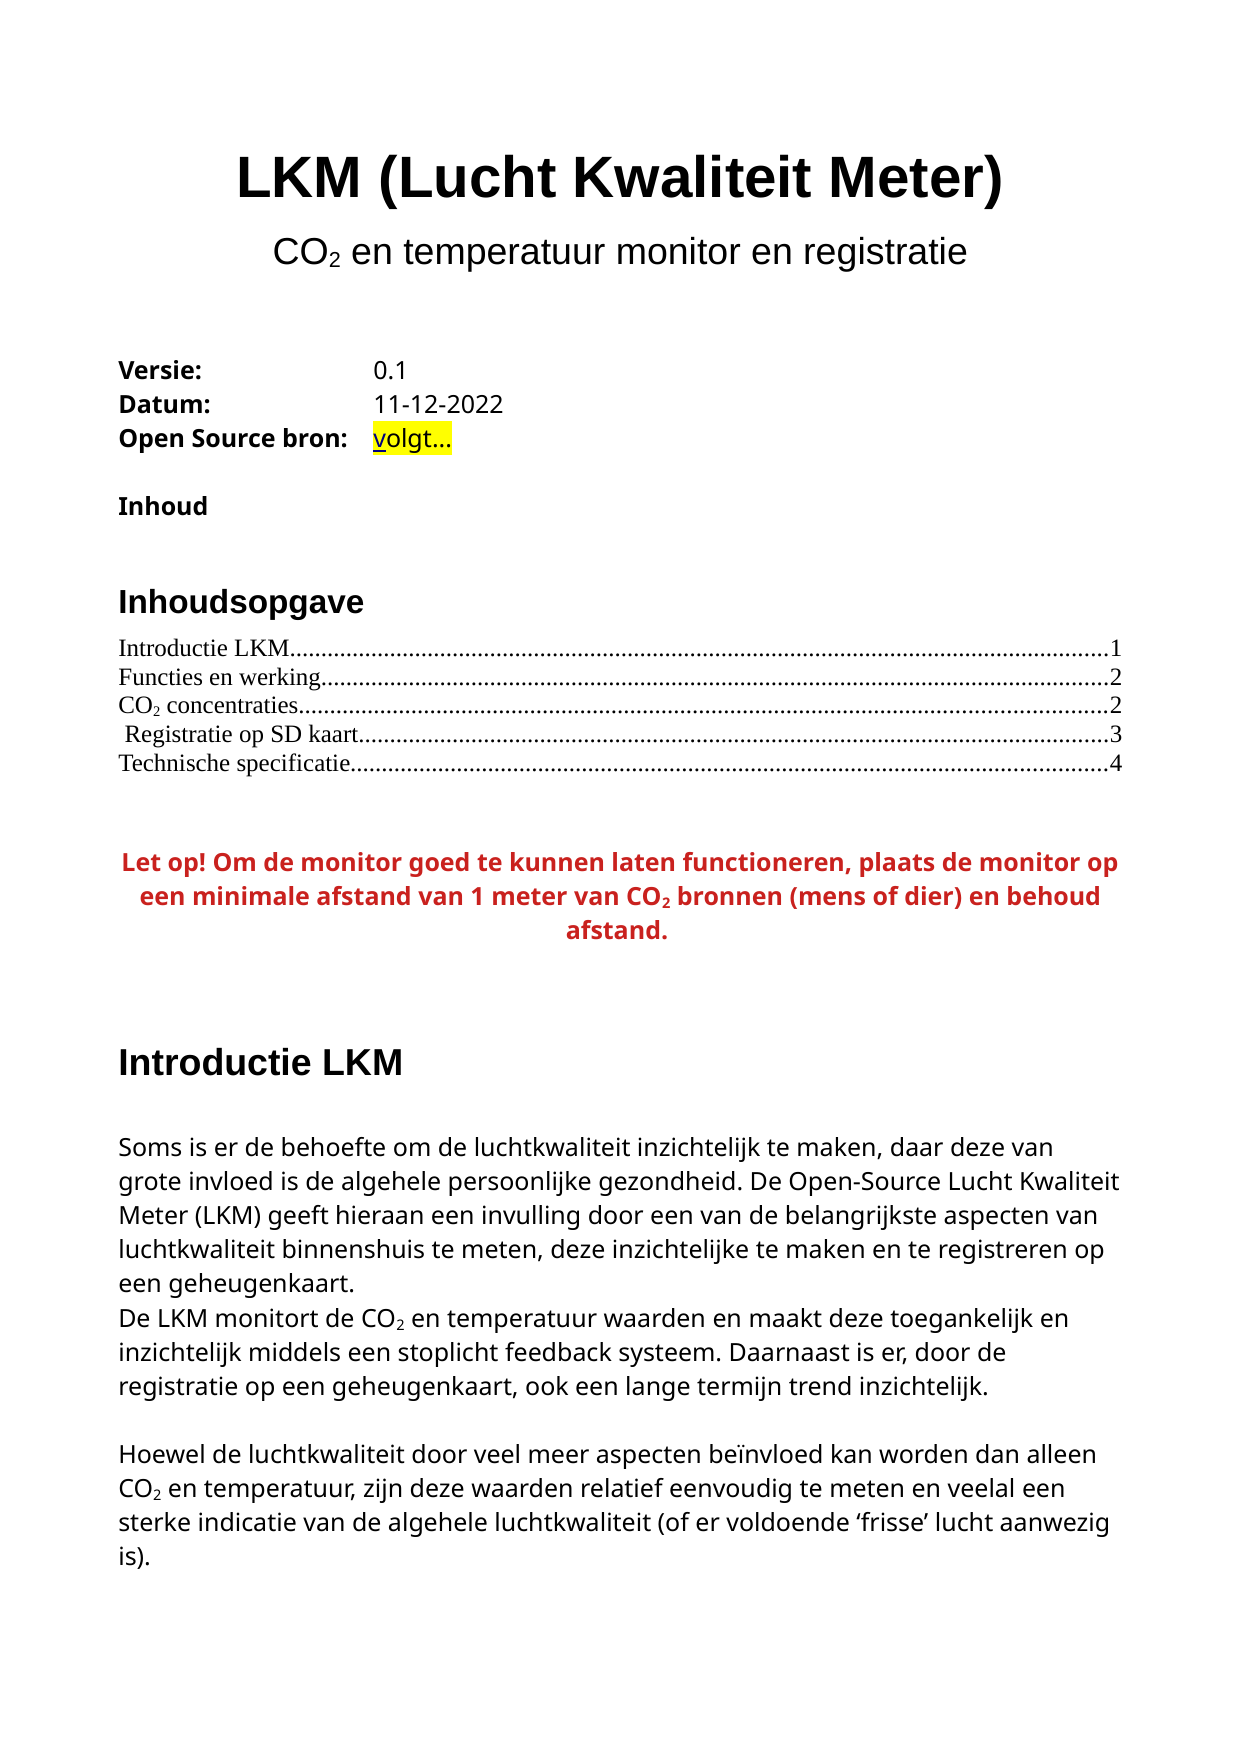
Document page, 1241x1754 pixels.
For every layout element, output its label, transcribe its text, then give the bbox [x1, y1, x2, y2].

text Registratie op SD kaart 3 [118, 719, 1122, 748]
text Soms is er de behoefte om de luchtkwaliteit inzichtelijk te maken, daar deze van grote invloed is de algehele persoonlijke gezondheid. De Open-Source Lucht Kwaliteit Meter (LKM) geeft hieraan een invulling door een van de belangrijkste aspecten van luchtkwaliteit binnenshuis te meten, deze inzichtelijke te maken en te registreren op een geheugenkaart. [118, 1130, 1122, 1300]
text CO2 concentraties 2 [118, 691, 1122, 719]
subtitle Inhoudsopgave [118, 582, 1122, 621]
text Introductie LKM 1 [118, 633, 1122, 662]
subtitle Introductie LKM [118, 1040, 1122, 1083]
subtitle CO2 en temperatuur monitor en registratie [118, 229, 1122, 272]
text Versie: 0.1 Datum: 11-12-2022 [118, 319, 1122, 421]
text Technische specificatie 4 [118, 748, 1122, 777]
text Inhoud [118, 489, 1122, 523]
text Let op! Om de monitor goed te kunnen laten functioneren, plaats de monitor op een minimale afstand van 1 meter van CO2 bronnen (mens of dier) en behoud afstand. [118, 845, 1122, 947]
text Functies en werking 2 [118, 662, 1122, 691]
text De LKM monitort de CO2 en temperatuur waarden en maakt deze toegankelijk en inzichtelijk middels een stoplicht feedback systeem. Daarnaast is er, door de registratie op een geheugenkaart, ook een lange termijn trend inzichtelijk. [118, 1300, 1122, 1402]
title LKM (Lucht Kwaliteit Meter) [118, 143, 1122, 210]
text Hoewel de luchtkwaliteit door veel meer aspecten beïnvloed kan worden dan alleen CO2 en temperatuur, zijn deze waarden relatief eenvoudig te meten en veelal een sterke indicatie van de algehele luchtkwaliteit (of er voldoende ‘frisse’ lucht aanwezig is). [118, 1436, 1122, 1573]
text Open Source bron: volgt... [118, 421, 1122, 455]
